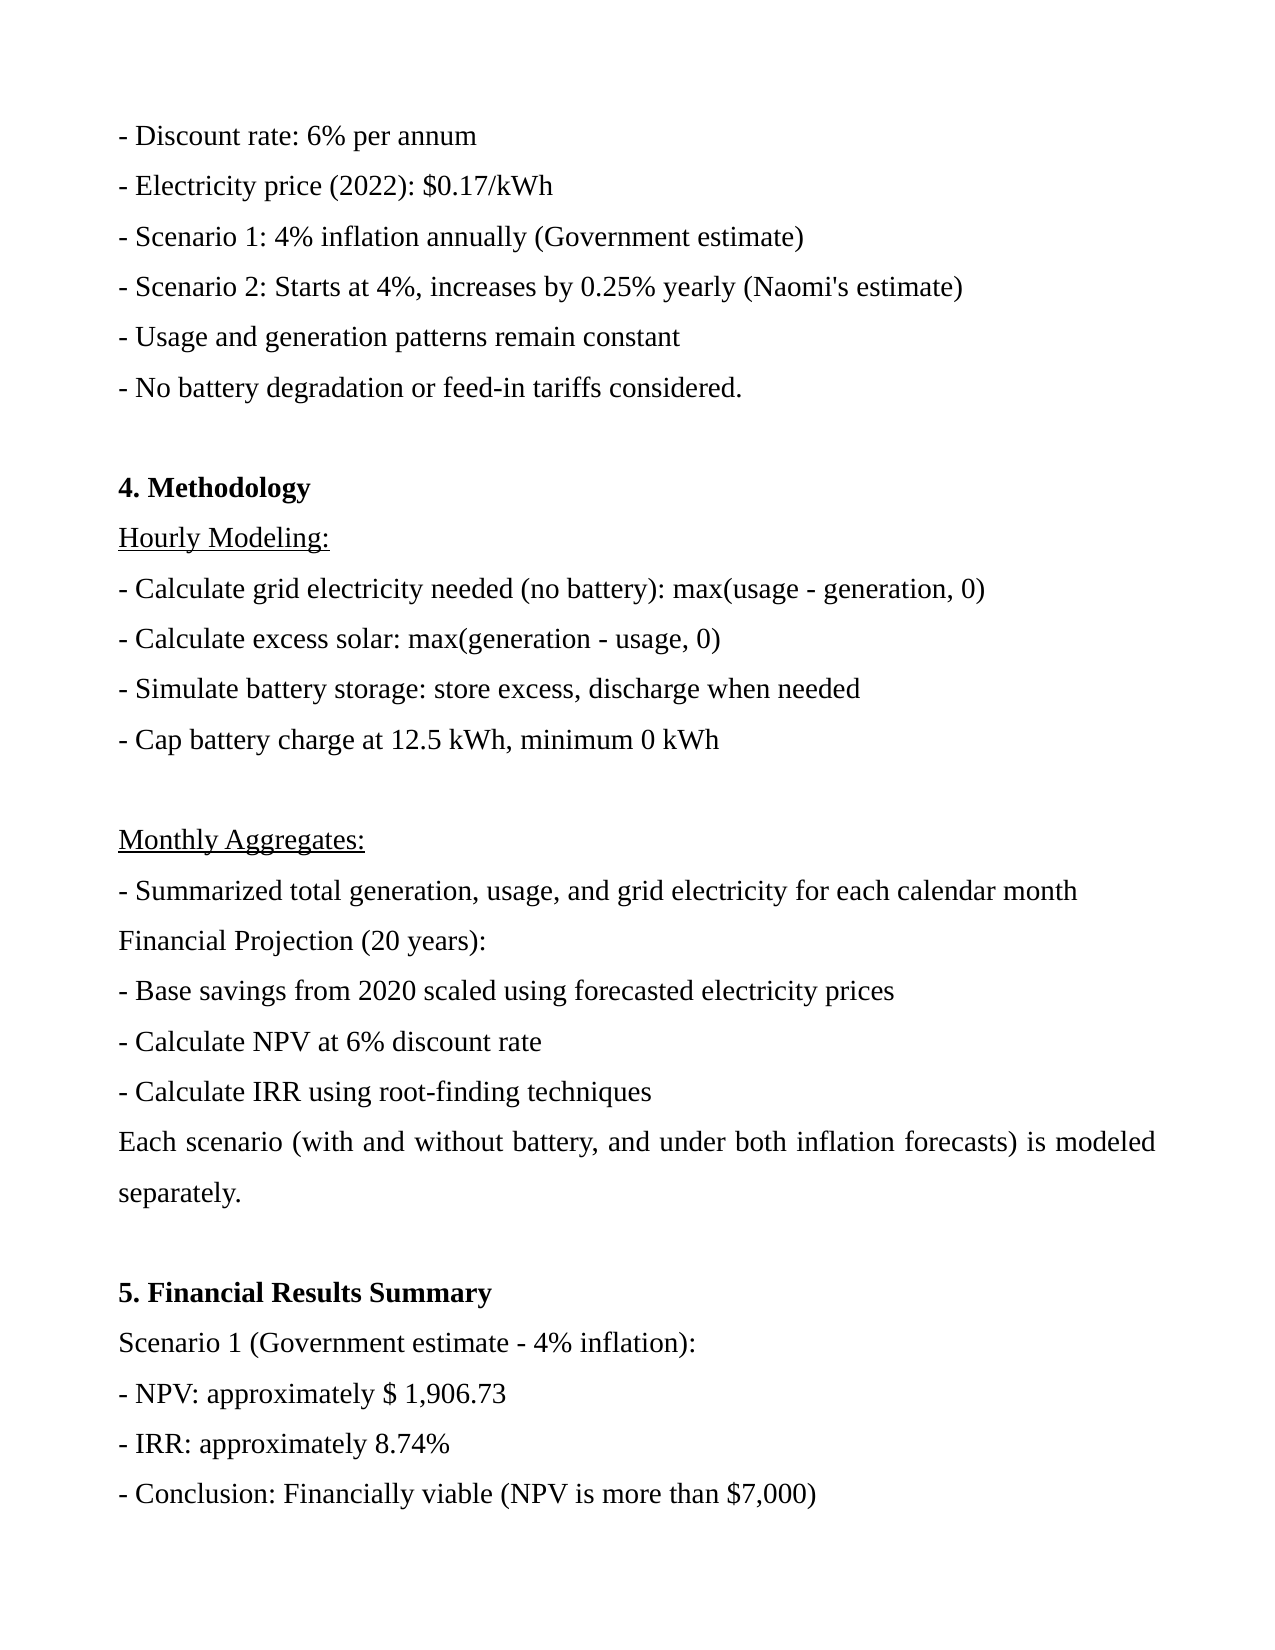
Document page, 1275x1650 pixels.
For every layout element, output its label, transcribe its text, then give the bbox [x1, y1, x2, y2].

text - Calculate NPV at 6% discount rate [118, 1024, 1157, 1057]
text - Simulate battery storage: store excess, discharge when needed [118, 672, 1157, 705]
text - Summarized total generation, usage, and grid electricity for each calendar month [118, 873, 1157, 906]
text 4. Methodology [118, 470, 1157, 504]
text - IRR: approximately 8.74% [118, 1426, 1157, 1460]
text 5. Financial Results Summary [118, 1275, 1157, 1309]
text - NPV: approximately $ 1,906.73 [118, 1376, 1157, 1409]
text - Scenario 2: Starts at 4%, increases by 0.25% yearly (Naomi's estimate) [118, 269, 1157, 303]
text Each scenario (with and without battery, and under both inflation forecasts) is modeled separately. [118, 1124, 1157, 1208]
text - Calculate IRR using root-finding techniques [118, 1074, 1157, 1108]
text - Conclusion: Financially viable (NPV is more than $7,000) [118, 1477, 1157, 1510]
text - Calculate excess solar: max(generation - usage, 0) [118, 621, 1157, 655]
text - Calculate grid electricity needed (no battery): max(usage - generation, 0) [118, 571, 1157, 604]
text Financial Projection (20 years): [118, 923, 1157, 957]
text - Cap battery charge at 12.5 kWh, minimum 0 kWh [118, 722, 1157, 755]
text Monthly Aggregates: [118, 822, 1157, 856]
text Scenario 1 (Government estimate - 4% inflation): [118, 1326, 1157, 1359]
text - No battery degradation or feed-in tariffs considered. [118, 370, 1157, 403]
text - Scenario 1: 4% inflation annually (Government estimate) [118, 219, 1157, 252]
text - Base savings from 2020 scaled using forecasted electricity prices [118, 973, 1157, 1007]
text - Electricity price (2022): $0.17/kWh [118, 168, 1157, 202]
text - Discount rate: 6% per annum [118, 118, 1157, 152]
text - Usage and generation patterns remain constant [118, 319, 1157, 353]
text Hourly Modeling: [118, 521, 1157, 554]
